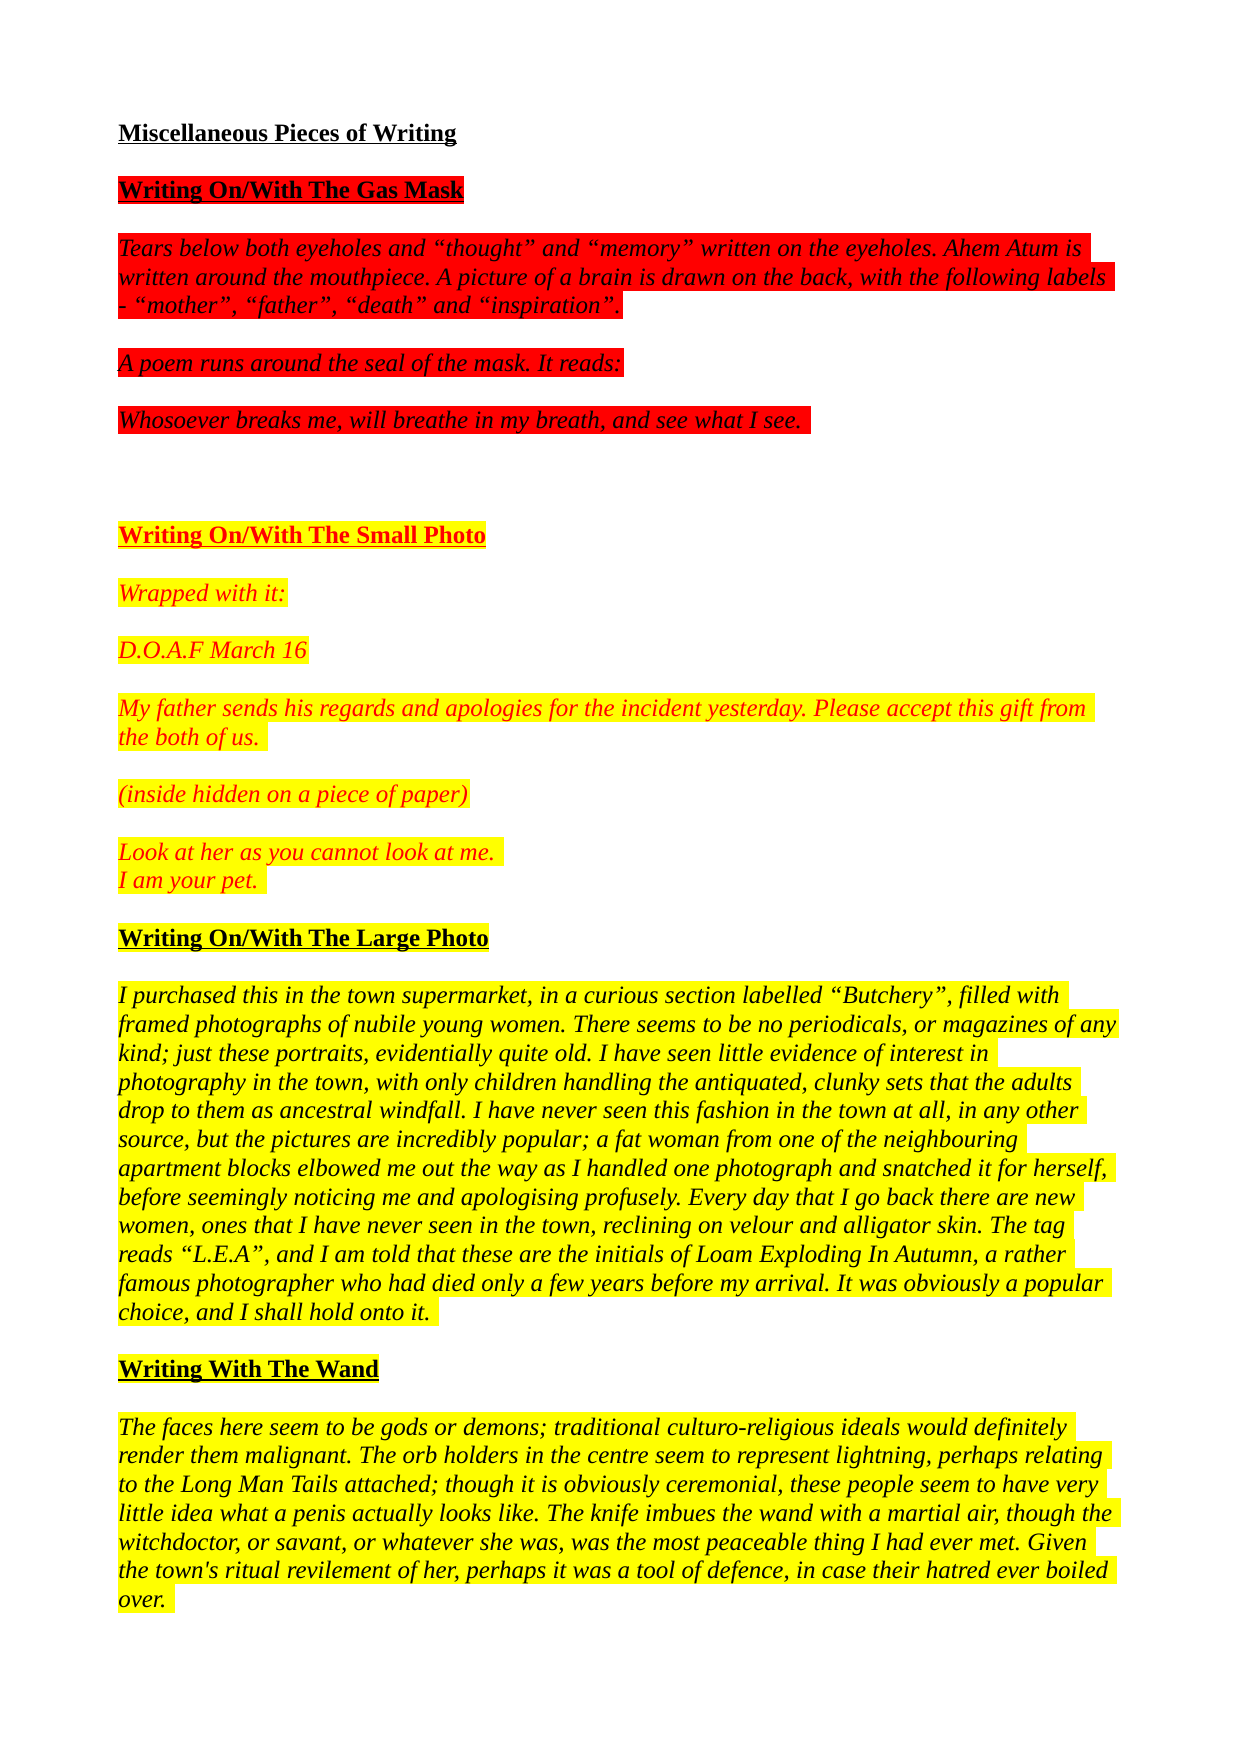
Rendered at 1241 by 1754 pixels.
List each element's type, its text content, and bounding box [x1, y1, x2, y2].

text Wrapped with it: [118, 578, 1122, 607]
text Writing On/With The Gas Mask [118, 176, 1122, 204]
text A poem runs around the seal of the mask. It reads: [118, 348, 1122, 377]
text D.O.A.F March 16 [118, 636, 1122, 664]
text Miscellaneous Pieces of Writing [118, 118, 1122, 147]
text I am your pet. [118, 866, 1122, 894]
text Look at her as you cannot look at me. [118, 837, 1122, 866]
text The faces here seem to be gods or demons; traditional culturo-religious ideals would definitely render them malignant. The orb holders in the centre seem to represent lightning, perhaps relating to the Long Man Tails attached; though it is obviously ceremonial, these people seem to have very little idea what a penis actually looks like. The knife imbues the wand with a martial air, though the witchdoctor, or savant, or whatever she was, was the most peaceable thing I had ever met. Given the town's ritual revilement of her, perhaps it was a tool of defence, in case their hatred ever boiled over. [118, 1412, 1122, 1613]
text Writing With The Wand [118, 1354, 1122, 1383]
text Writing On/With The Small Photo [118, 521, 1122, 549]
text Writing On/With The Large Photo [118, 923, 1122, 952]
text Tears below both eyeholes and “thought” and “memory” written on the eyeholes. Ahem Atum is written around the mouthpiece. A picture of a brain is drawn on the back, with the following labels - “mother”, “father”, “death” and “inspiration”. [118, 233, 1122, 319]
text (inside hidden on a piece of paper) [118, 779, 1122, 808]
text My father sends his regards and apologies for the incident yesterday. Please accept this gift from the both of us. [118, 693, 1122, 751]
text Whosoever breaks me, will breathe in my breath, and see what I see. [118, 406, 1122, 434]
text I purchased this in the town supermarket, in a curious section labelled “Butchery”, filled with framed photographs of nubile young women. There seems to be no periodicals, or magazines of any kind; just these portraits, evidentially quite old. I have seen little evidence of interest in photography in the town, with only children handling the antiquated, clunky sets that the adults drop to them as ancestral windfall. I have never seen this fashion in the town at all, in any other source, but the pictures are incredibly popular; a fat woman from one of the neighbouring apartment blocks elbowed me out the way as I handled one photograph and snatched it for herself, before seemingly noticing me and apologising profusely. Every day that I go back there are new women, ones that I have never seen in the town, reclining on velour and alligator skin. The tag reads “L.E.A”, and I am told that these are the initials of Loam Exploding In Autumn, a rather famous photographer who had died only a few years before my arrival. It was obviously a popular choice, and I shall hold onto it. [118, 981, 1122, 1326]
